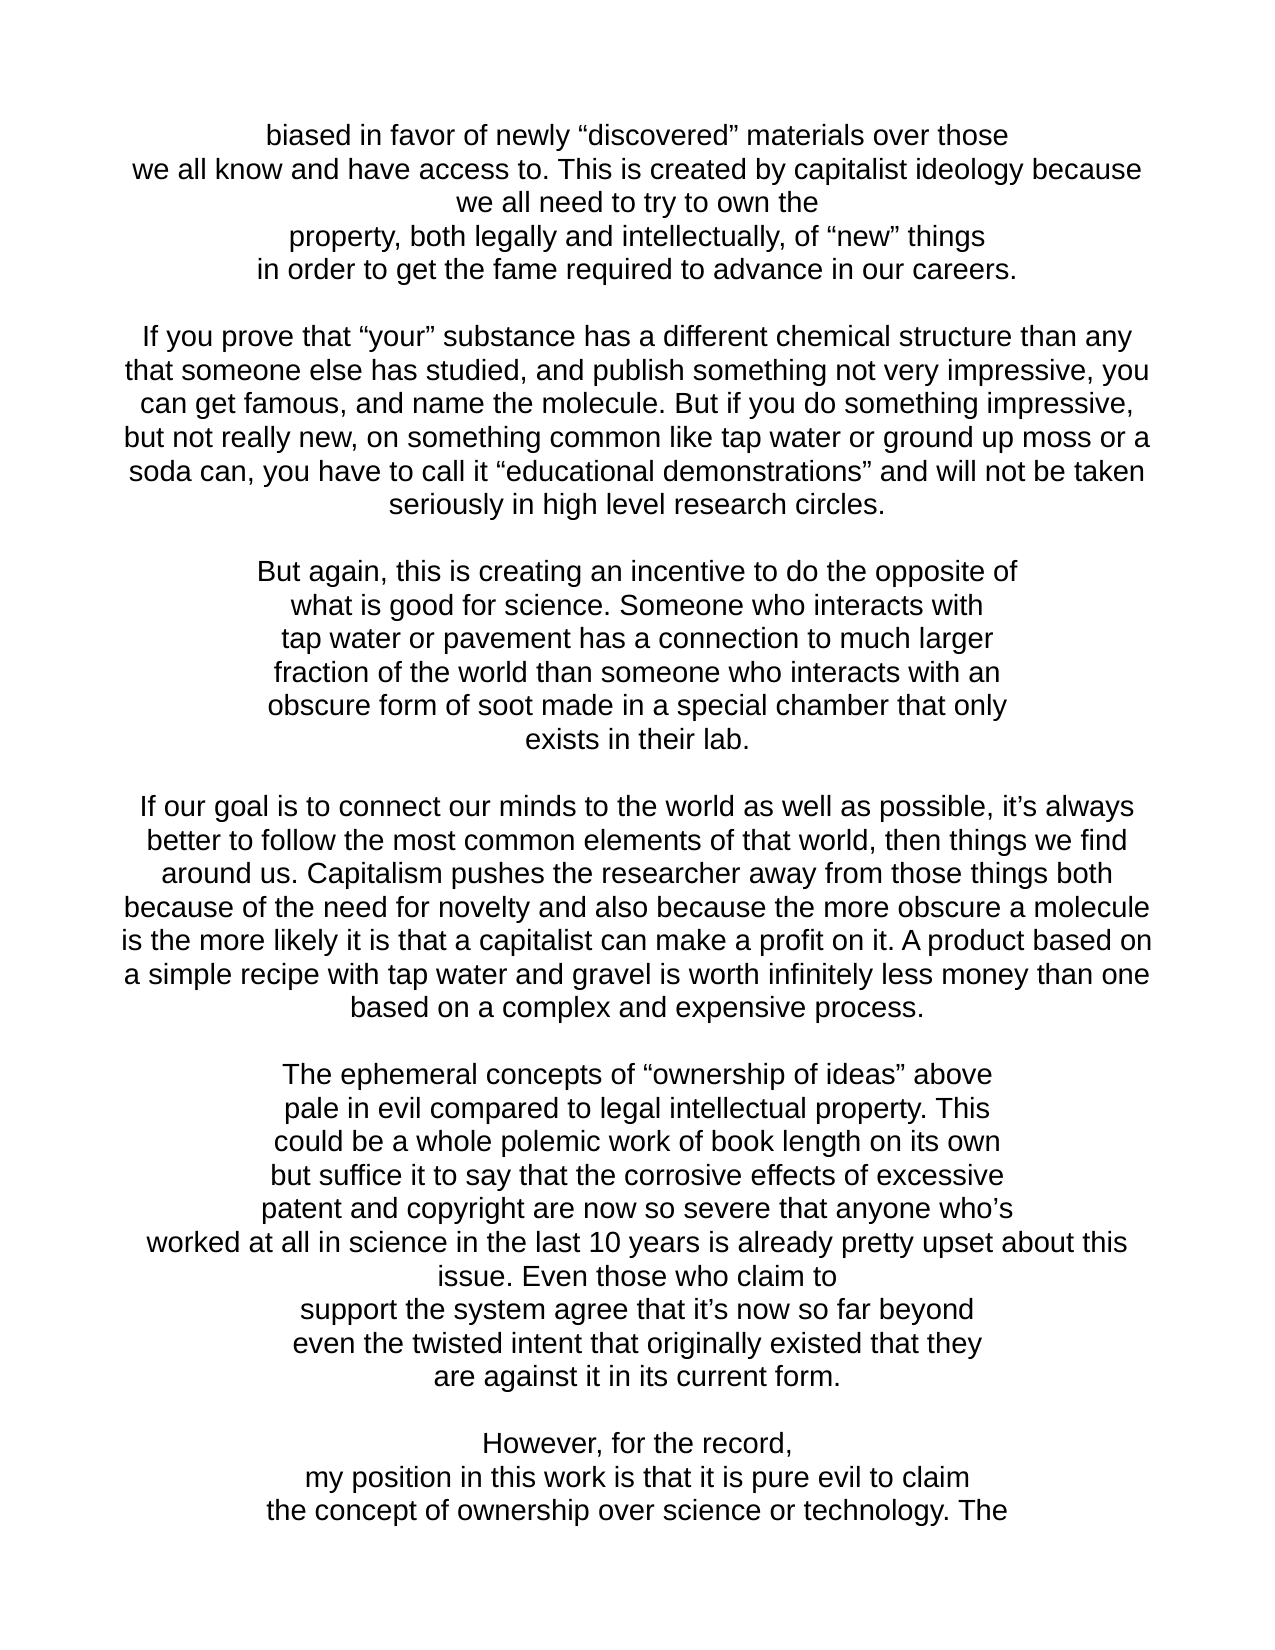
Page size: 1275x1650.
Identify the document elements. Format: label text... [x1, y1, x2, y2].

text the concept of ownership over science or technology. The [118, 1493, 1157, 1527]
text If our goal is to connect our minds to the world as well as possible, it’s always better to follow the most common elements of that world, then things we find around us. Capitalism pushes the researcher away from those things both because of the need for novelty and also because the more obscure a molecule is the more likely it is that a capitalist can make a profit on it. A product based on a simple recipe with tap water and gravel is worth infinitely less money than one based on a complex and expensive process. [118, 789, 1157, 1024]
text worked at all in science in the last 10 years is already pretty upset about this issue. Even those who claim to [118, 1225, 1157, 1292]
text property, both legally and intellectually, of “new” things [118, 219, 1157, 252]
text in order to get the fame required to advance in our careers. [118, 252, 1157, 286]
text my position in this work is that it is pure evil to claim [118, 1460, 1157, 1493]
text pale in evil compared to legal intellectual property. This [118, 1091, 1157, 1124]
text obscure form of soot made in a special chamber that only [118, 688, 1157, 722]
text but suffice it to say that the corrosive effects of excessive [118, 1158, 1157, 1191]
text could be a whole polemic work of book length on its own [118, 1124, 1157, 1158]
text fraction of the world than someone who interacts with an [118, 655, 1157, 688]
text But again, this is creating an incentive to do the opposite of [118, 554, 1157, 588]
text support the system agree that it’s now so far beyond [118, 1292, 1157, 1326]
text even the twisted intent that originally existed that they [118, 1326, 1157, 1359]
text exists in their lab. [118, 722, 1157, 755]
text what is good for science. Someone who interacts with [118, 588, 1157, 621]
text are against it in its current form. [118, 1359, 1157, 1393]
text tap water or pavement has a connection to much larger [118, 621, 1157, 655]
text However, for the record, [118, 1426, 1157, 1460]
text patent and copyright are now so severe that anyone who’s [118, 1191, 1157, 1225]
text If you prove that “your” substance has a different chemical structure than any that someone else has studied, and publish something not very impressive, you can get famous, and name the molecule. But if you do something impressive, but not really new, on something common like tap water or ground up moss or a soda can, you have to call it “educational demonstrations” and will not be taken seriously in high level research circles. [118, 319, 1157, 521]
text The ephemeral concepts of “ownership of ideas” above [118, 1057, 1157, 1091]
text biased in favor of newly “discovered” materials over those [118, 118, 1157, 152]
text we all know and have access to. This is created by capitalist ideology because we all need to try to own the [118, 152, 1157, 219]
